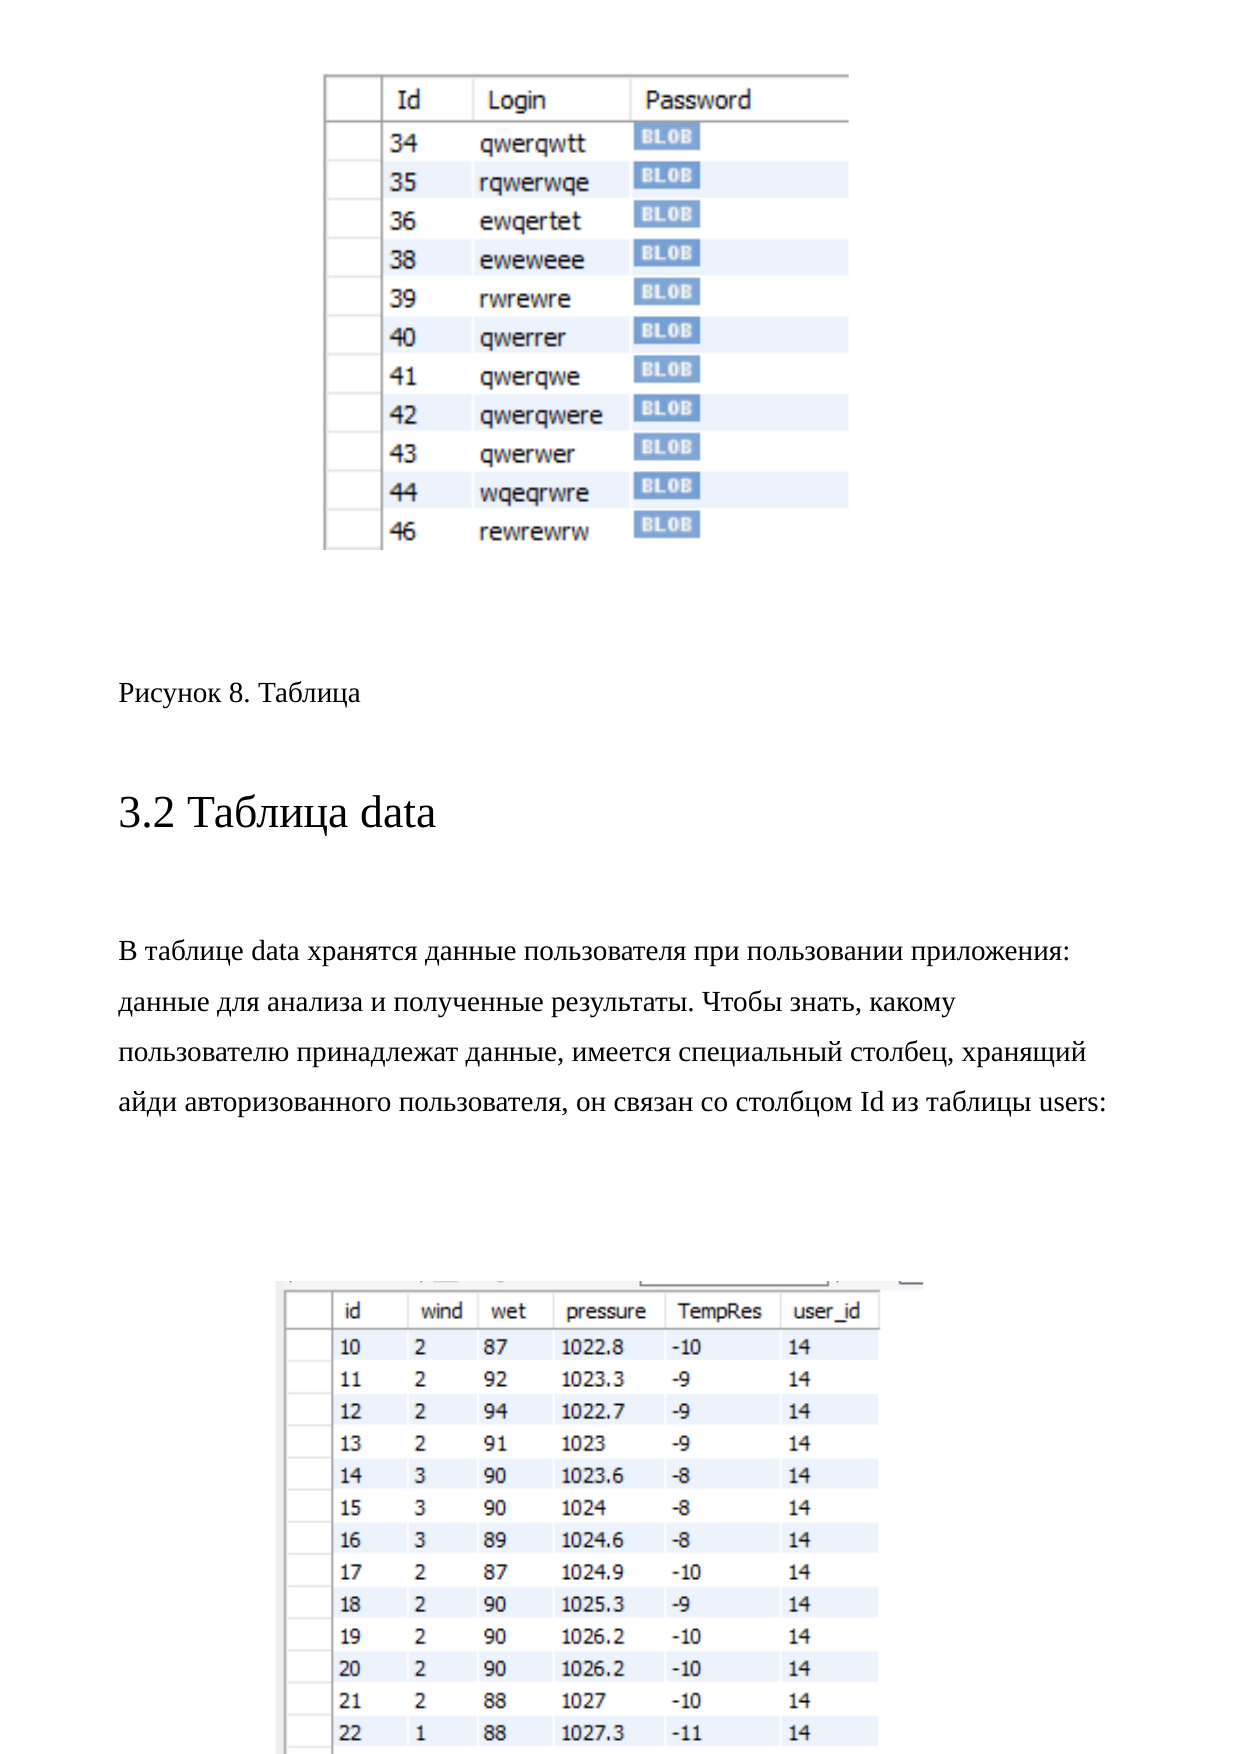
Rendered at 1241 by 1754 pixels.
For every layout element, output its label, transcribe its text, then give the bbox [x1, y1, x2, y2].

picture [275, 1281, 924, 1754]
list 3.2 Таблица data В таблице data хранятся данные пользователя при пользовании приложения: данные для анализа и полученные результаты. Чтобы знать, какому пользователю принадлежат данные, имеется специальный столбец, хранящий айди авторизованного пользователя, он связан со столбцом Id из таблицы users: [118, 785, 1113, 1118]
picture [322, 73, 849, 550]
list Рисунок 8. Таблица [118, 676, 1113, 709]
